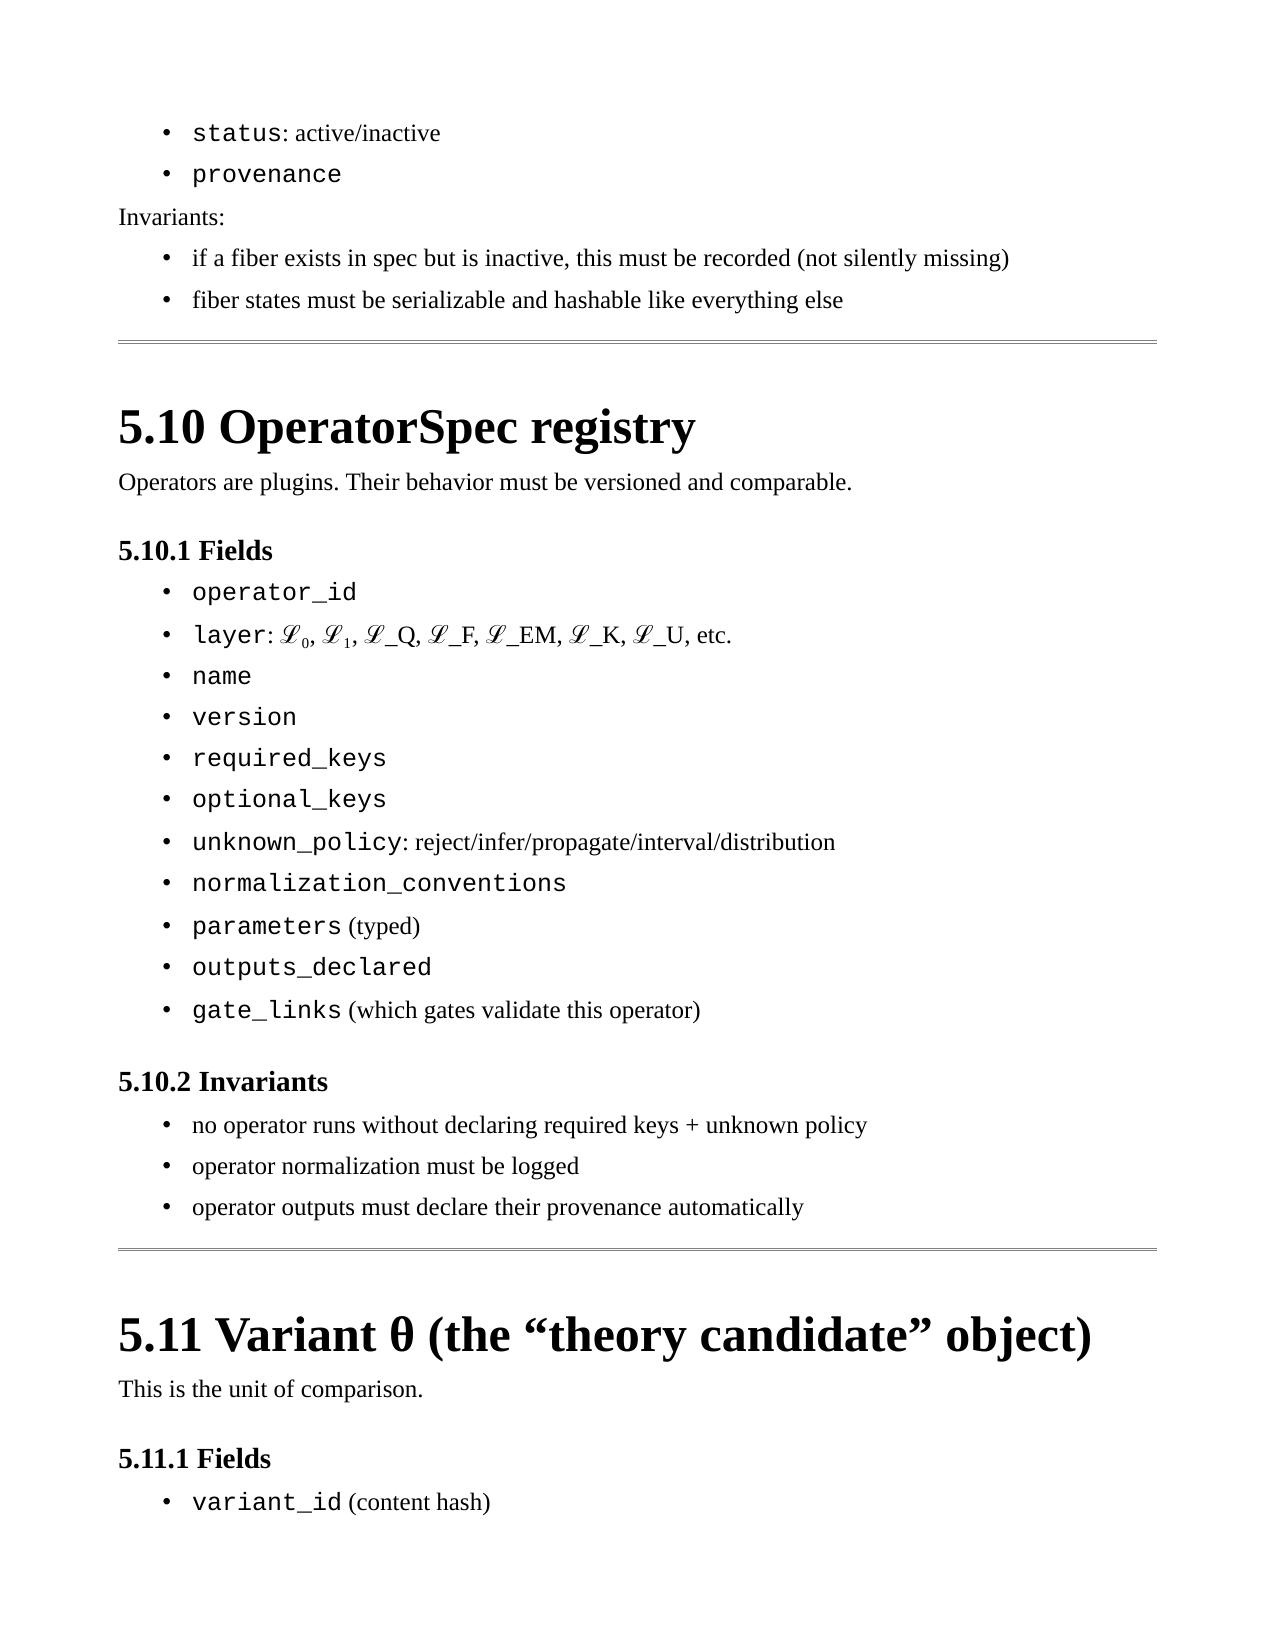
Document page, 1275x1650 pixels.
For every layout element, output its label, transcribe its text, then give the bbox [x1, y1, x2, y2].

list normalization_conventions [162, 870, 1157, 899]
list version [162, 704, 1157, 733]
text Invariants: [118, 202, 1157, 231]
list operator normalization must be logged [162, 1151, 1157, 1180]
list operator outputs must declare their provenance automatically [162, 1192, 1157, 1221]
text This is the unit of comparison. [118, 1374, 1157, 1403]
subtitle 5.10.1 Fields [118, 533, 1157, 567]
text Operators are plugins. Their behavior must be versioned and comparable. [118, 467, 1157, 496]
list required_keys [162, 745, 1157, 774]
list if a fiber exists in spec but is inactive, this must be recorded (not silently missing) [162, 243, 1157, 272]
list optional_keys [162, 786, 1157, 814]
list gate_links (which gates validate this operator) [162, 995, 1157, 1026]
subtitle 5.10.2 Invariants [118, 1064, 1157, 1097]
subtitle 5.11 Variant θ (the “theory candidate” object) [118, 1304, 1157, 1362]
subtitle 5.10 OperatorSpec registry [118, 397, 1157, 455]
list variant_id (content hash) [162, 1487, 1157, 1518]
list operator_id [162, 579, 1157, 608]
list name [162, 664, 1157, 692]
list no operator runs without declaring required keys + unknown policy [162, 1110, 1157, 1138]
list layer: ℒ₀, ℒ₁, ℒ_Q, ℒ_F, ℒ_EM, ℒ_K, ℒ_U, etc. [162, 620, 1157, 651]
list status: active/inactive [162, 118, 1157, 149]
subtitle 5.11.1 Fields [118, 1441, 1157, 1474]
list unknown_policy: reject/infer/propagate/interval/distribution [162, 827, 1157, 858]
list parameters (typed) [162, 911, 1157, 942]
list provenance [162, 161, 1157, 190]
list outputs_declared [162, 954, 1157, 983]
list fiber states must be serializable and hashable like everything else [162, 285, 1157, 313]
